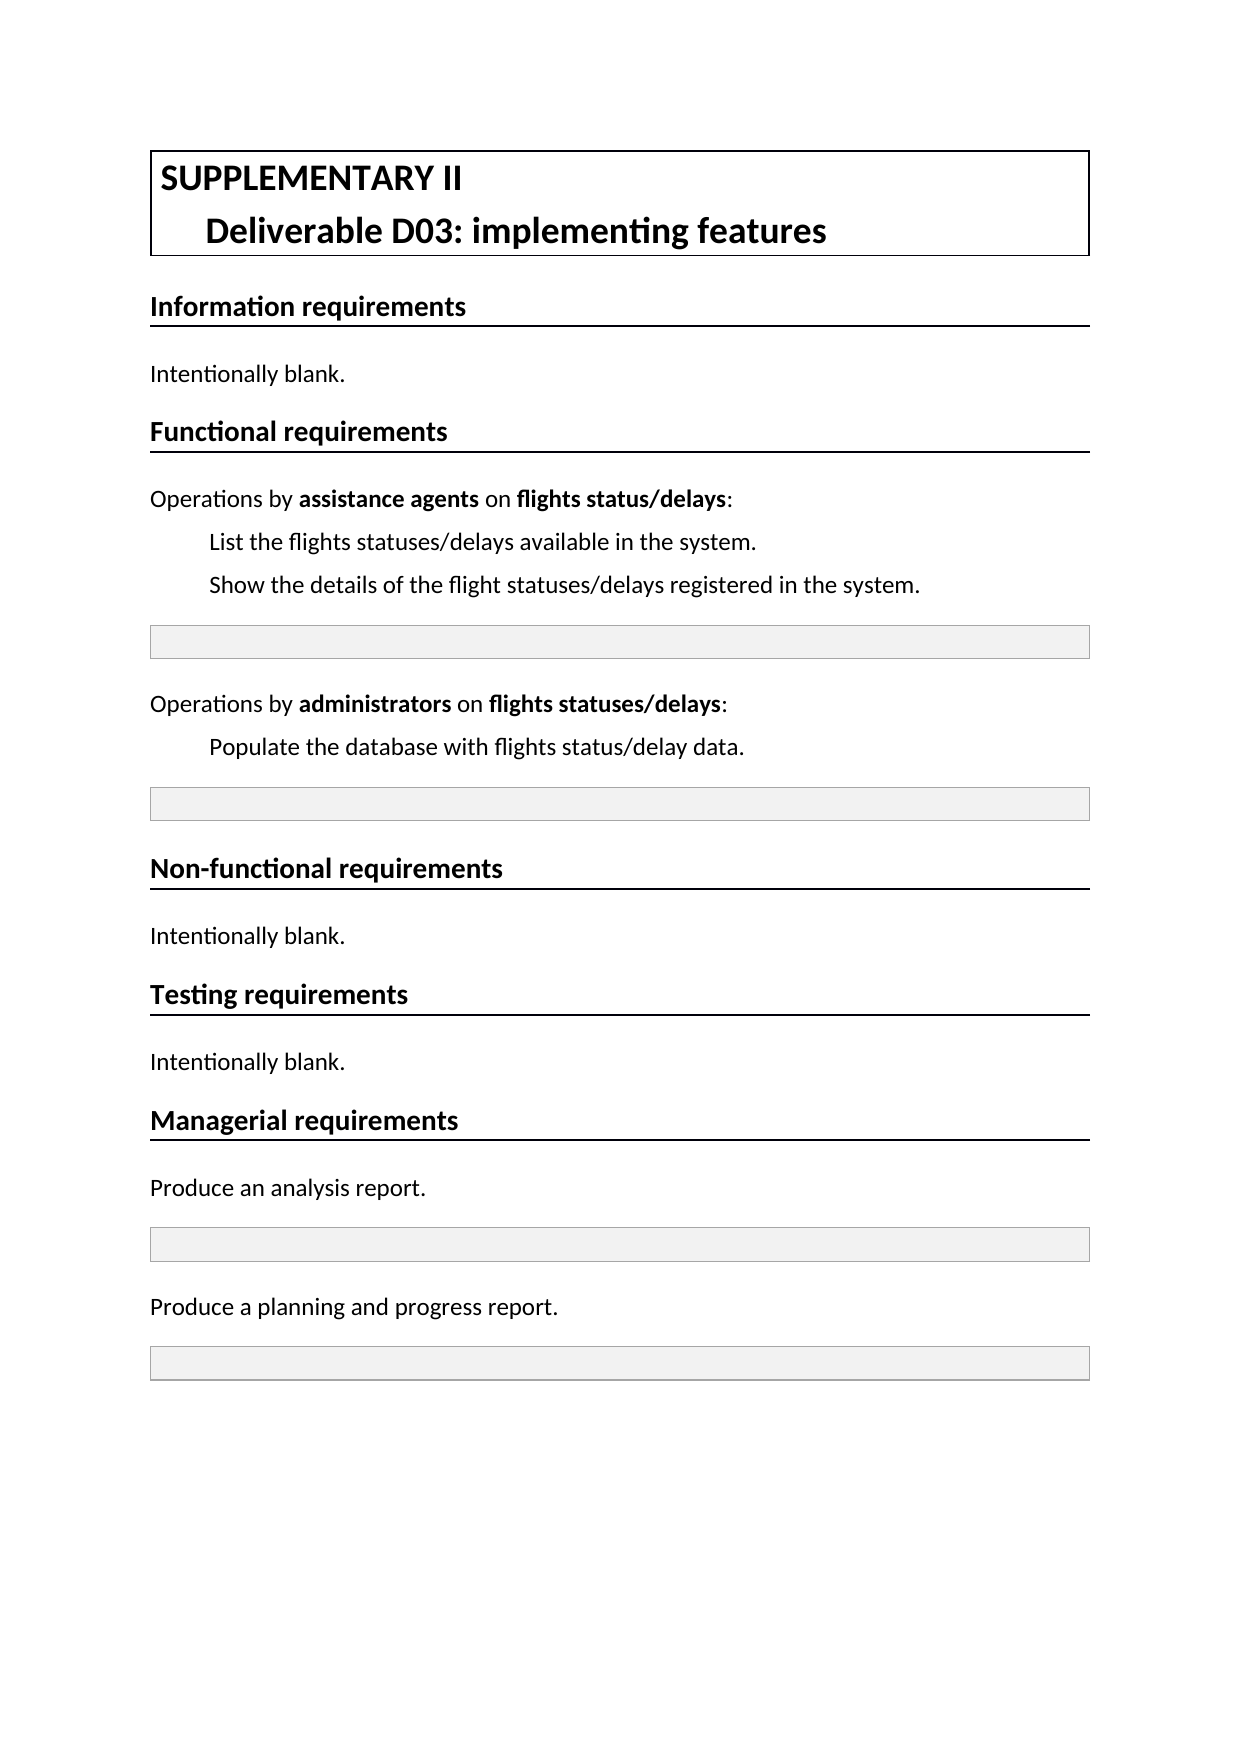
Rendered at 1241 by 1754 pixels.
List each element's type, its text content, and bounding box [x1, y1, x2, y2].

text Intentionally blank. [150, 358, 1090, 388]
text List the flights statuses/delays available in the system. [209, 526, 1090, 557]
subtitle Managerial requirements [150, 1102, 1090, 1139]
text Produce an analysis report. [150, 1172, 1090, 1202]
subtitle Functional requirements [150, 413, 1090, 451]
text Populate the database with flights status/delay data. [209, 731, 1090, 762]
subtitle SUPPLEMENTARY II Deliverable D03: implementing features [152, 152, 1088, 255]
text Operations by assistance agents on flights status/delays: [150, 483, 1090, 514]
text Operations by administrators on flights statuses/delays: [150, 688, 1090, 719]
text Show the details of the flight statuses/delays registered in the system. [209, 569, 1090, 600]
text Intentionally blank. [150, 1046, 1090, 1077]
subtitle Non-functional requirements [150, 850, 1090, 888]
text Produce a planning and progress report. [150, 1291, 1090, 1321]
subtitle Testing requirements [150, 976, 1090, 1014]
text Intentionally blank. [150, 921, 1090, 951]
subtitle Information requirements [150, 288, 1090, 325]
